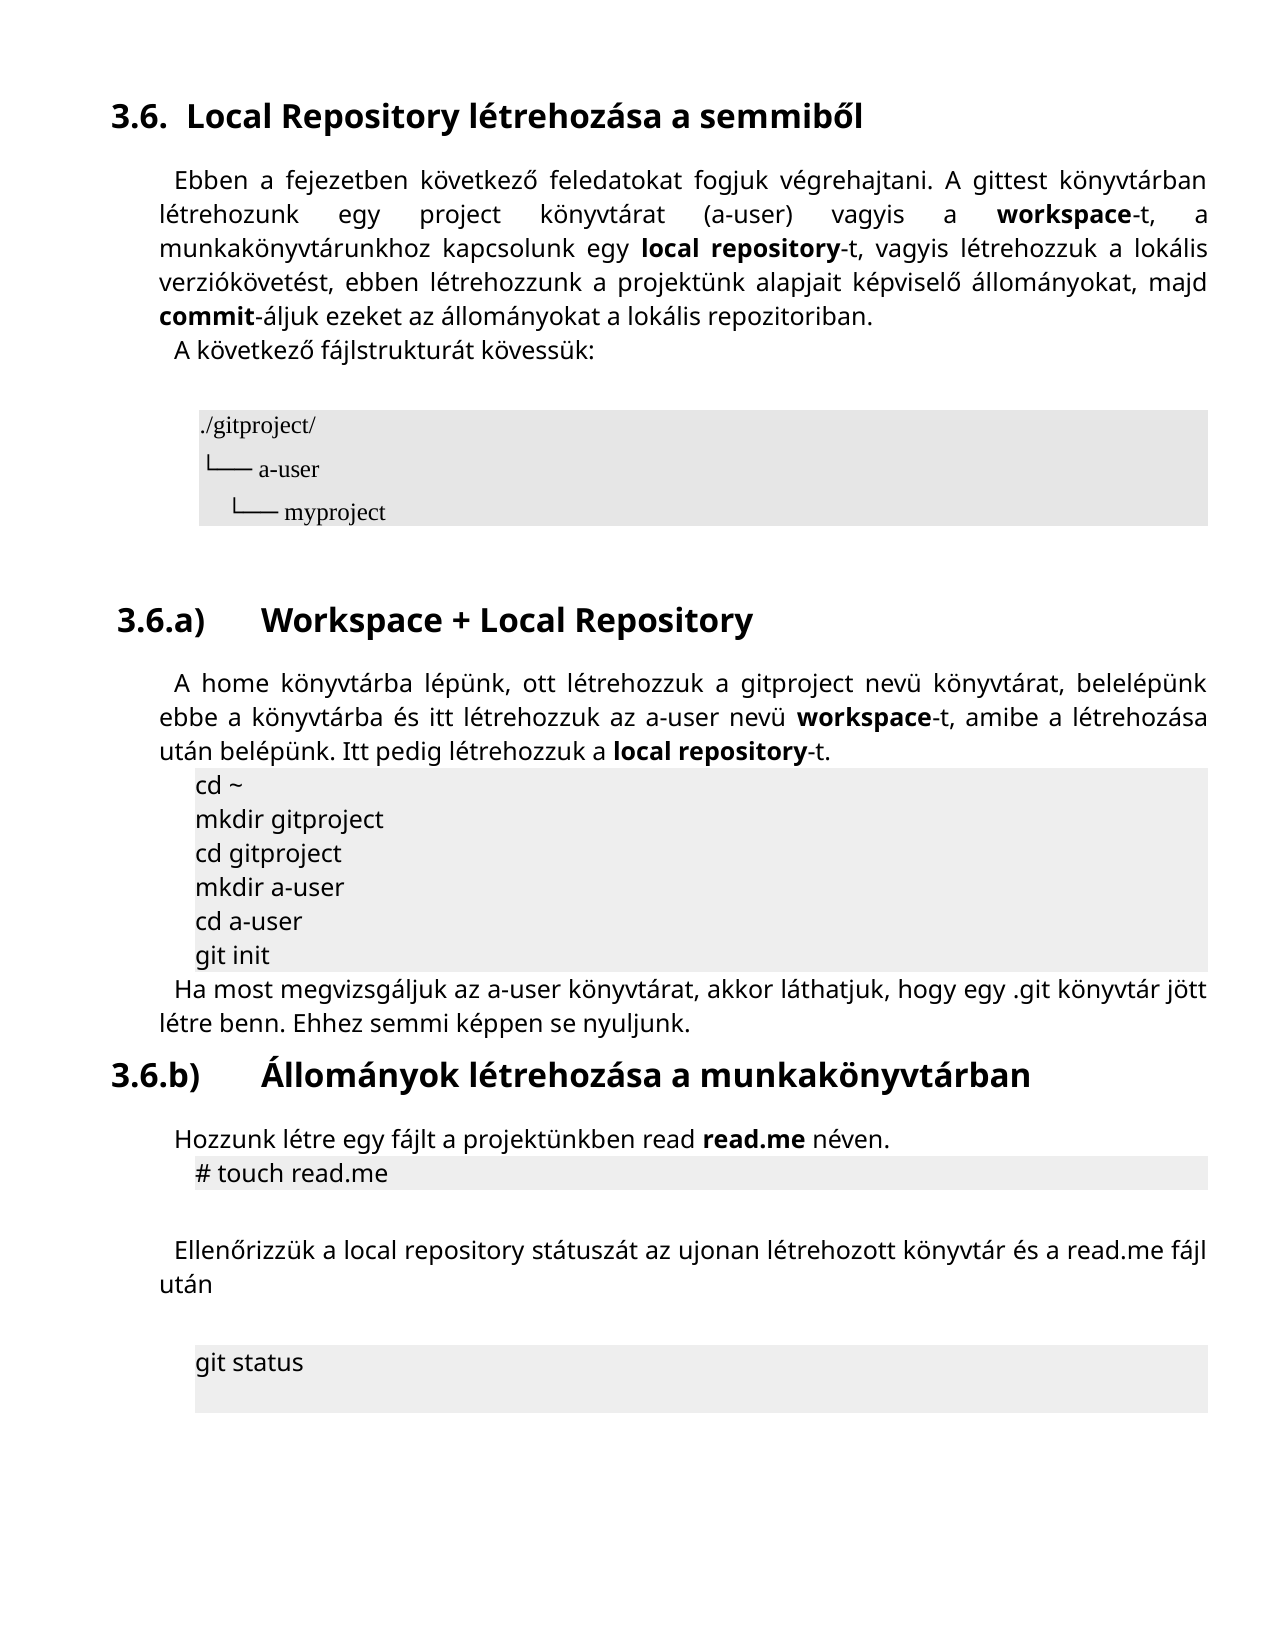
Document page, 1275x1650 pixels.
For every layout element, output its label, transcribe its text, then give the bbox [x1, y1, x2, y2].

text └── a-user [199, 454, 1208, 483]
text └── myproject [199, 497, 1208, 526]
text git status [195, 1345, 1208, 1379]
subtitle Workspace + Local Repository [117, 596, 1208, 642]
text Ha most megvizsgáljuk az a-user könyvtárat, akkor láthatjuk, hogy egy .git könyvtár jött létre benn. Ehhez semmi képpen se nyuljunk. [159, 972, 1208, 1040]
text cd ~ mkdir gitproject cd gitproject mkdir a-user cd a-user git init [195, 768, 1208, 972]
text Hozzunk létre egy fájlt a projektünkben read read.me néven. [159, 1122, 1208, 1156]
text Ellenőrizzük a local repository státuszát az ujonan létrehozott könyvtár és a read.me fájl után [159, 1233, 1208, 1301]
text A home könyvtárba lépünk, ott létrehozzuk a gitproject nevü könyvtárat, belelépünk ebbe a könyvtárba és itt létrehozzuk az a-user nevü workspace-t, amibe a létrehozása után belépünk. Itt pedig létrehozzuk a local repository-t. [159, 666, 1208, 768]
subtitle Local Repository létrehozása a semmiből [111, 93, 1208, 139]
text ./gitproject/ [199, 410, 1208, 439]
text Ebben a fejezetben következő feledatokat fogjuk végrehajtani. A gittest könyvtárban létrehozunk egy project könyvtárat (a-user) vagyis a workspace-t, a munkakönyvtárunkhoz kapcsolunk egy local repository-t, vagyis létrehozzuk a lokális verziókövetést, ebben létrehozzunk a projektünk alapjait képviselő állományokat, majd commit-áljuk ezeket az állományokat a lokális repozitoriban. [159, 163, 1208, 333]
text A következő fájlstrukturát kövessük: [159, 333, 1208, 367]
text # touch read.me [195, 1156, 1208, 1190]
subtitle Állományok létrehozása a munkakönyvtárban [111, 1052, 1208, 1098]
